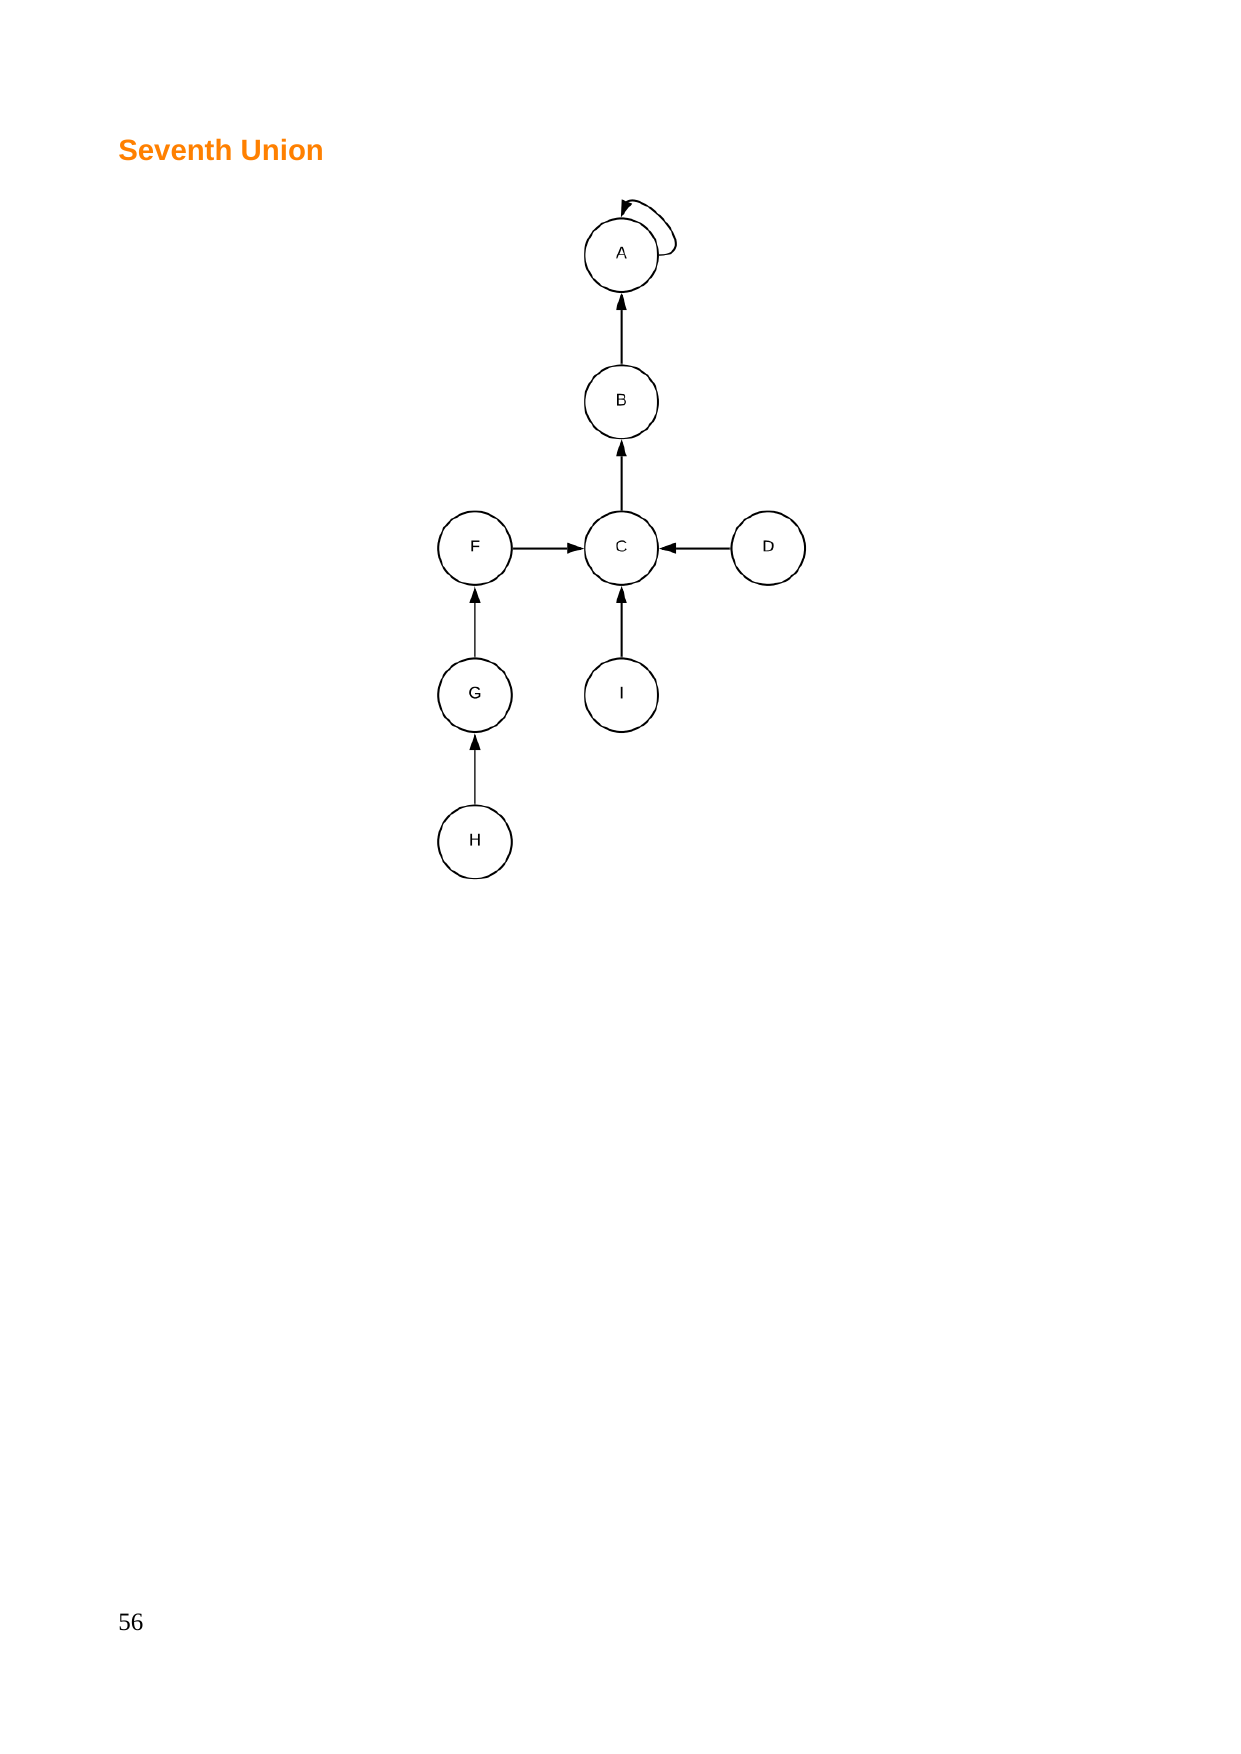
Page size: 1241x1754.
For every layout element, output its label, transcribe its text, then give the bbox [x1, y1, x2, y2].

picture [118, 183, 1123, 894]
subtitle Seventh Union [118, 133, 1122, 166]
